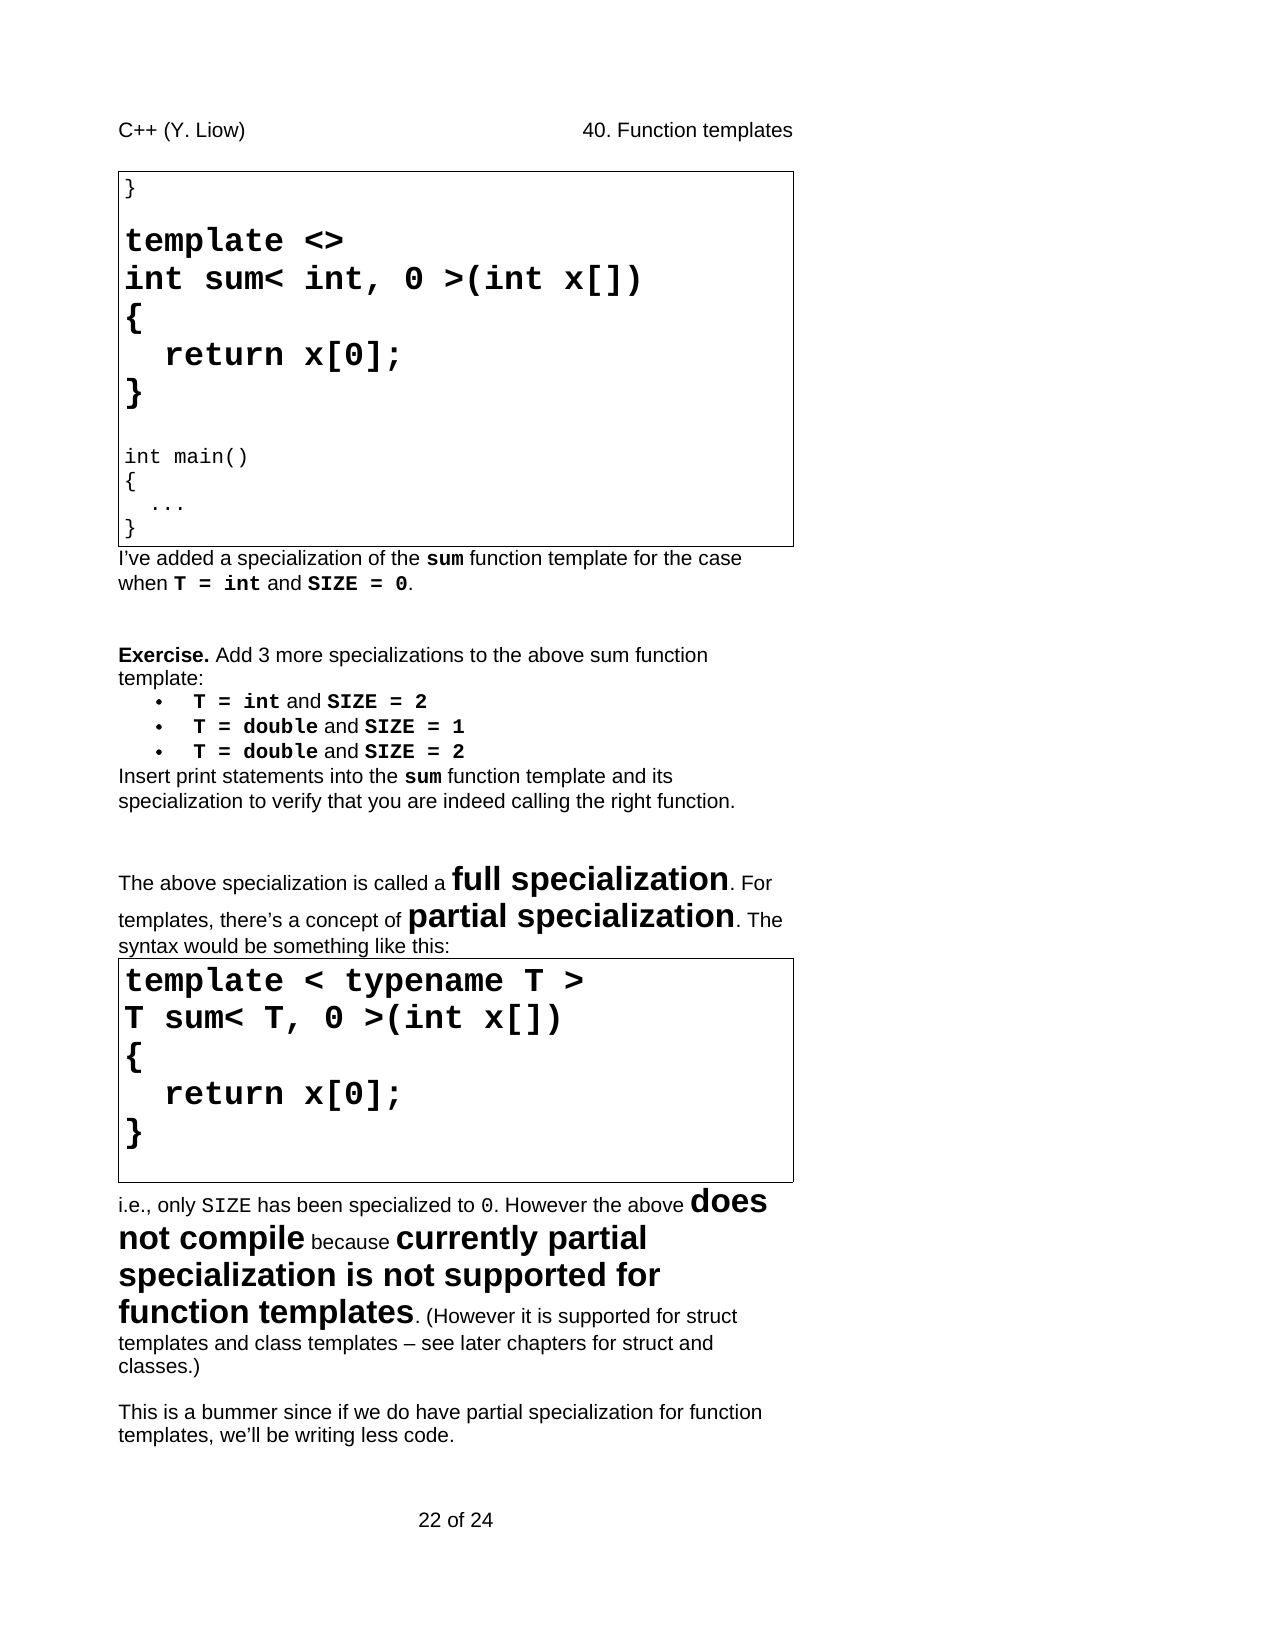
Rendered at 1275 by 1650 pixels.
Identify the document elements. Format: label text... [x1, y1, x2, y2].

text Exercise. Add 3 more specializations to the above sum function template: [118, 643, 793, 689]
text i.e., only SIZE has been specialized to 0. However the above does not compile because currently partial specialization is not supported for function templates. (However it is supported for struct templates and class templates – see later chapters for struct and classes.) [118, 1183, 793, 1377]
list T = double and SIZE = 1 [156, 715, 793, 740]
list T = double and SIZE = 2 [156, 740, 793, 765]
text The above specialization is called a full specialization. For templates, there’s a concept of partial specialization. The syntax would be something like this: [118, 860, 793, 957]
list T = int and SIZE = 2 [156, 689, 793, 715]
text Insert print statements into the sum function template and its specialization to verify that you are indeed calling the right function. [118, 765, 793, 813]
text This is a bummer since if we do have partial specialization for function templates, we’ll be writing less code. [118, 1401, 793, 1447]
text I’ve added a specialization of the sum function template for the case when T = int and SIZE = 0. [118, 547, 793, 597]
table_header } template <> int sum< int, 0 >(int x[]) { return x[0]; } int main() { ... } [119, 172, 793, 546]
table_header template < typename T > T sum< T, 0 >(int x[]) { return x[0]; } [119, 959, 793, 1182]
